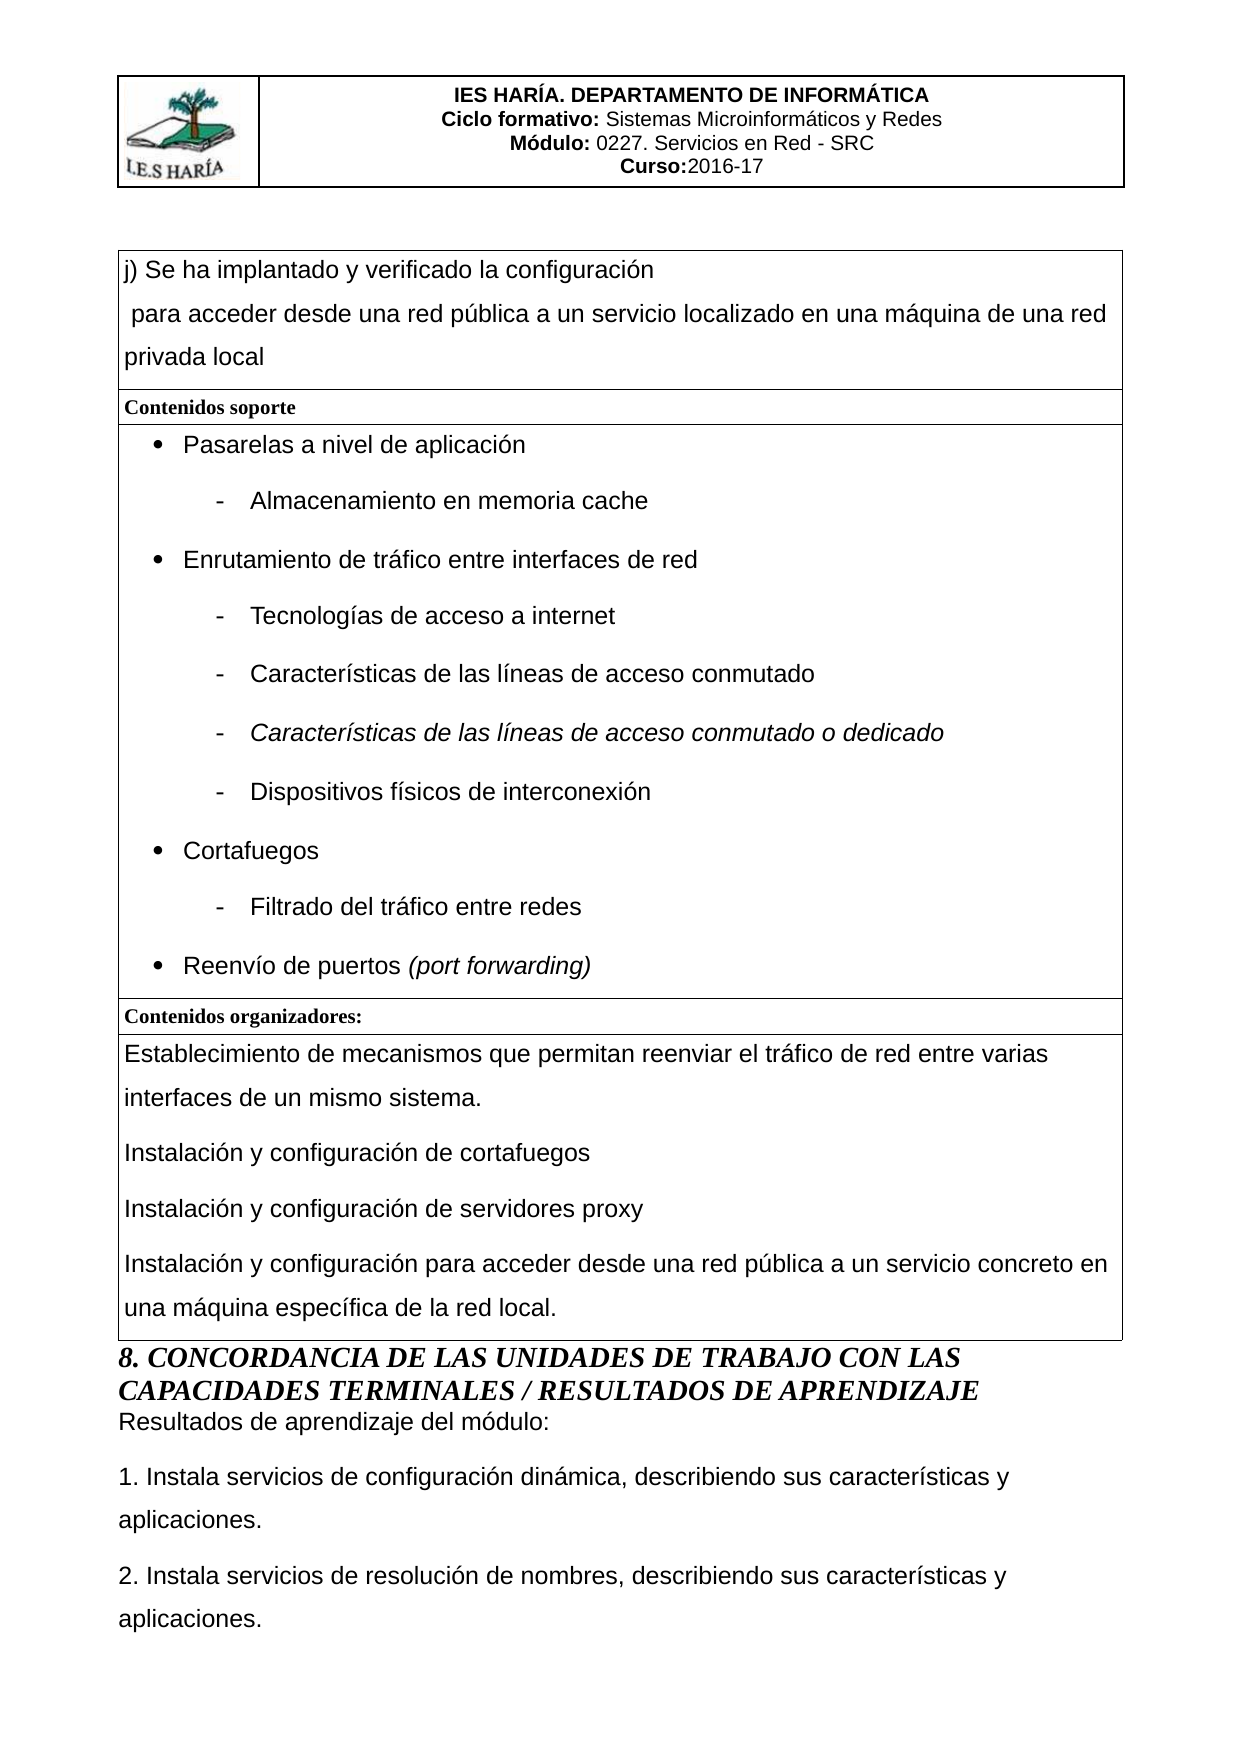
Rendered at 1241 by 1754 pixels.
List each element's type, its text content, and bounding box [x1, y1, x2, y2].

text 1. Instala servicios de configuración dinámica, describiendo sus características y aplicaciones. [118, 1462, 1122, 1534]
text Resultados de aprendizaje del módulo: [118, 1407, 1122, 1436]
table_cell Establecimiento de mecanismos que permitan reenviar el tráfico de red entre varias interfaces de un mismo sistema. Instalación y configuración de cortafuegos Instalación y configuración de servidores proxy Instalación y configuración para acceder desde una red pública a un servicio concreto en una máquina específica de la red local. [119, 1035, 1122, 1339]
table_cell Contenidos soporte [119, 390, 1122, 424]
table_cell j) Se ha implantado y verificado la configuración para acceder desde una red pública a un servicio localizado en una máquina de una red privada local [119, 251, 1122, 389]
table_cell Pasarelas a nivel de aplicación Almacenamiento en memoria cache Enrutamiento de tráfico entre interfaces de red Tecnologías de acceso a internet Características de las líneas de acceso conmutado Características de las líneas de acceso conmutado o dedicado Dispositivos físicos de interconexión Cortafuegos Filtrado del tráfico entre redes Reenvío de puertos (port forwarding) [119, 425, 1122, 998]
picture [123, 82, 241, 180]
subtitle 8. CONCORDANCIA DE LAS UNIDADES DE TRABAJO CON LAS CAPACIDADES TERMINALES / RESULTADOS DE APRENDIZAJE [118, 1341, 1122, 1407]
text 2. Instala servicios de resolución de nombres, describiendo sus características y aplicaciones. [118, 1561, 1122, 1633]
table_cell Contenidos organizadores: [119, 999, 1122, 1033]
